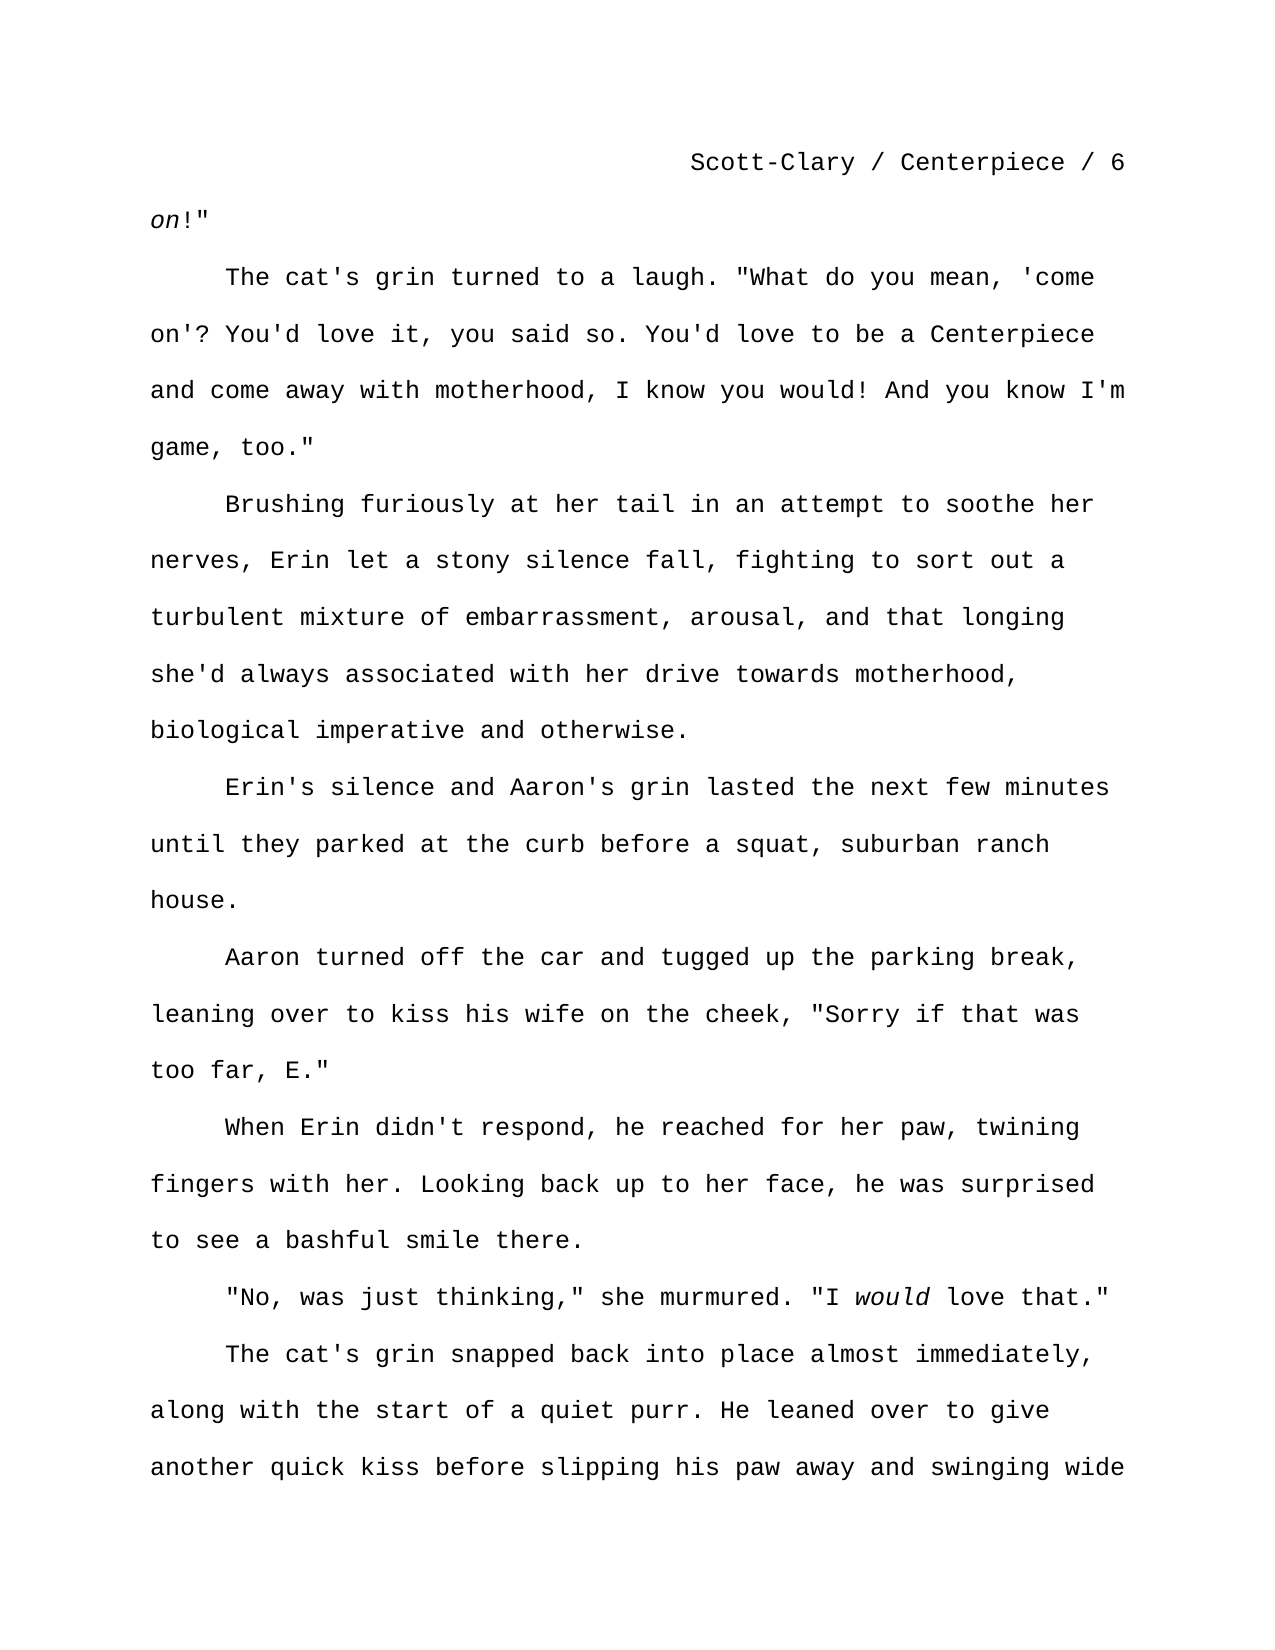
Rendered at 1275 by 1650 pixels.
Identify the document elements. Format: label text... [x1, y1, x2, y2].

text When Erin didn't respond, he reached for her paw, twining fingers with her. Looking back up to her face, he was surprised to see a bashful smile there. [150, 1114, 1125, 1256]
text Erin's silence and Aaron's grin lasted the next few minutes until they parked at the curb before a squat, suburban ranch house. [150, 774, 1125, 916]
text The cat's grin turned to a laugh. "What do you mean, 'come on'? You'd love it, you said so. You'd love to be a Centerpiece and come away with motherhood, I know you would! And you know I'm game, too." [150, 264, 1125, 463]
text on!" [150, 208, 1125, 236]
text "No, was just thinking," she murmured. "I would love that." [150, 1284, 1125, 1313]
text Brushing furiously at her tail in an attempt to soothe her nerves, Erin let a stony silence fall, fighting to sort out a turbulent mixture of embarrassment, arousal, and that longing she'd always associated with her drive towards motherhood, biological imperative and otherwise. [150, 491, 1125, 746]
text Aaron turned off the car and tugged up the parking break, leaning over to kiss his wife on the cheek, "Sorry if that was too far, E." [150, 944, 1125, 1086]
text The cat's grin snapped back into place almost immediately, along with the start of a quiet purr. He leaned over to give another quick kiss before slipping his paw away and swinging wide [150, 1341, 1125, 1483]
